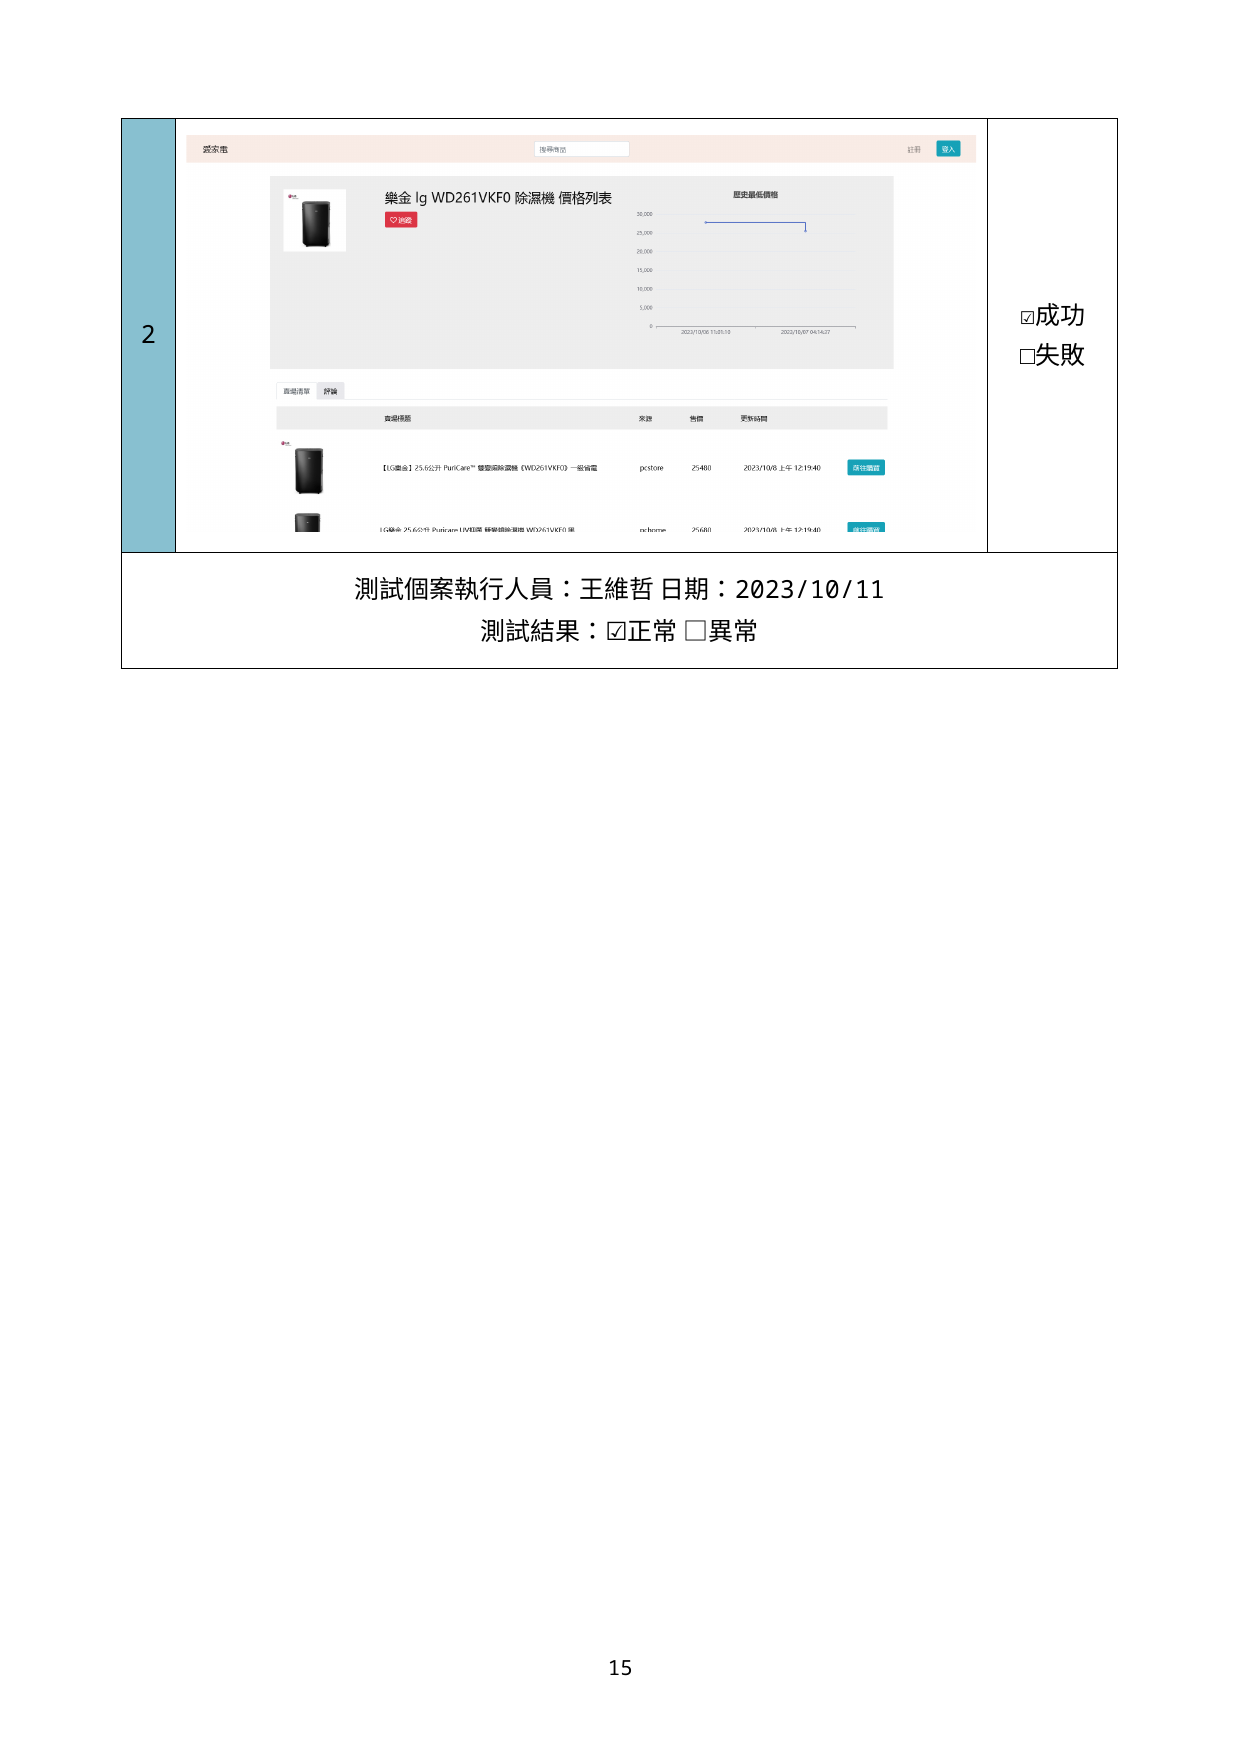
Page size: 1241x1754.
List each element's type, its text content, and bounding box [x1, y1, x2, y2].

table_cell [176, 119, 987, 552]
table_cell ☑成功 □失敗 [988, 119, 1117, 552]
table_cell 測試個案執行人員：王維哲 日期：2023/10/11 測試結果：☑正常 □異常 [122, 553, 1117, 668]
table_cell 2 [122, 119, 175, 552]
picture [186, 135, 977, 532]
